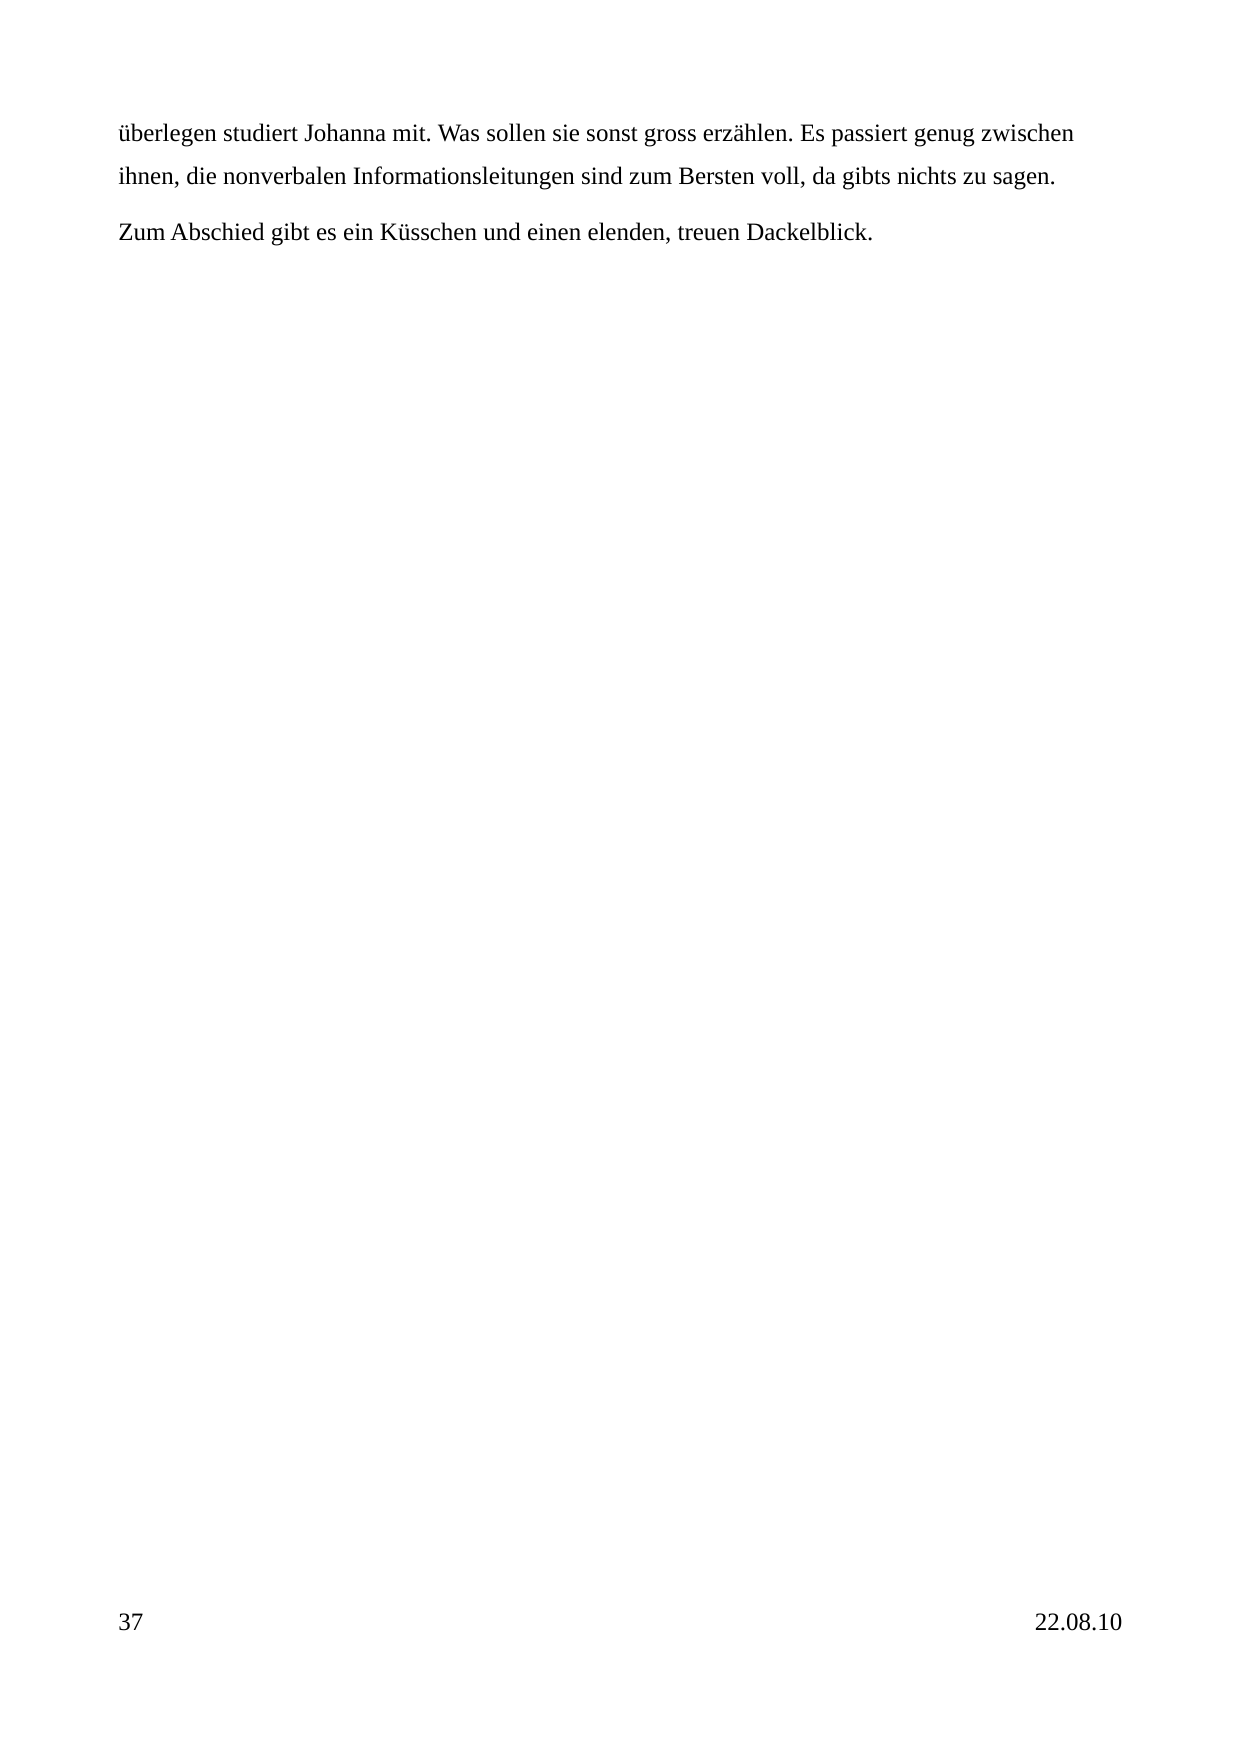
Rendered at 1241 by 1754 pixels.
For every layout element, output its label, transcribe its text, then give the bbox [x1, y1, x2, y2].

text Zum Abschied gibt es ein Küsschen und einen elenden, treuen Dackelblick. [118, 217, 1122, 246]
text überlegen studiert Johanna mit. Was sollen sie sonst gross erzählen. Es passiert genug zwischen ihnen, die nonverbalen Informationsleitungen sind zum Bersten voll, da gibts nichts zu sagen. [118, 118, 1122, 190]
